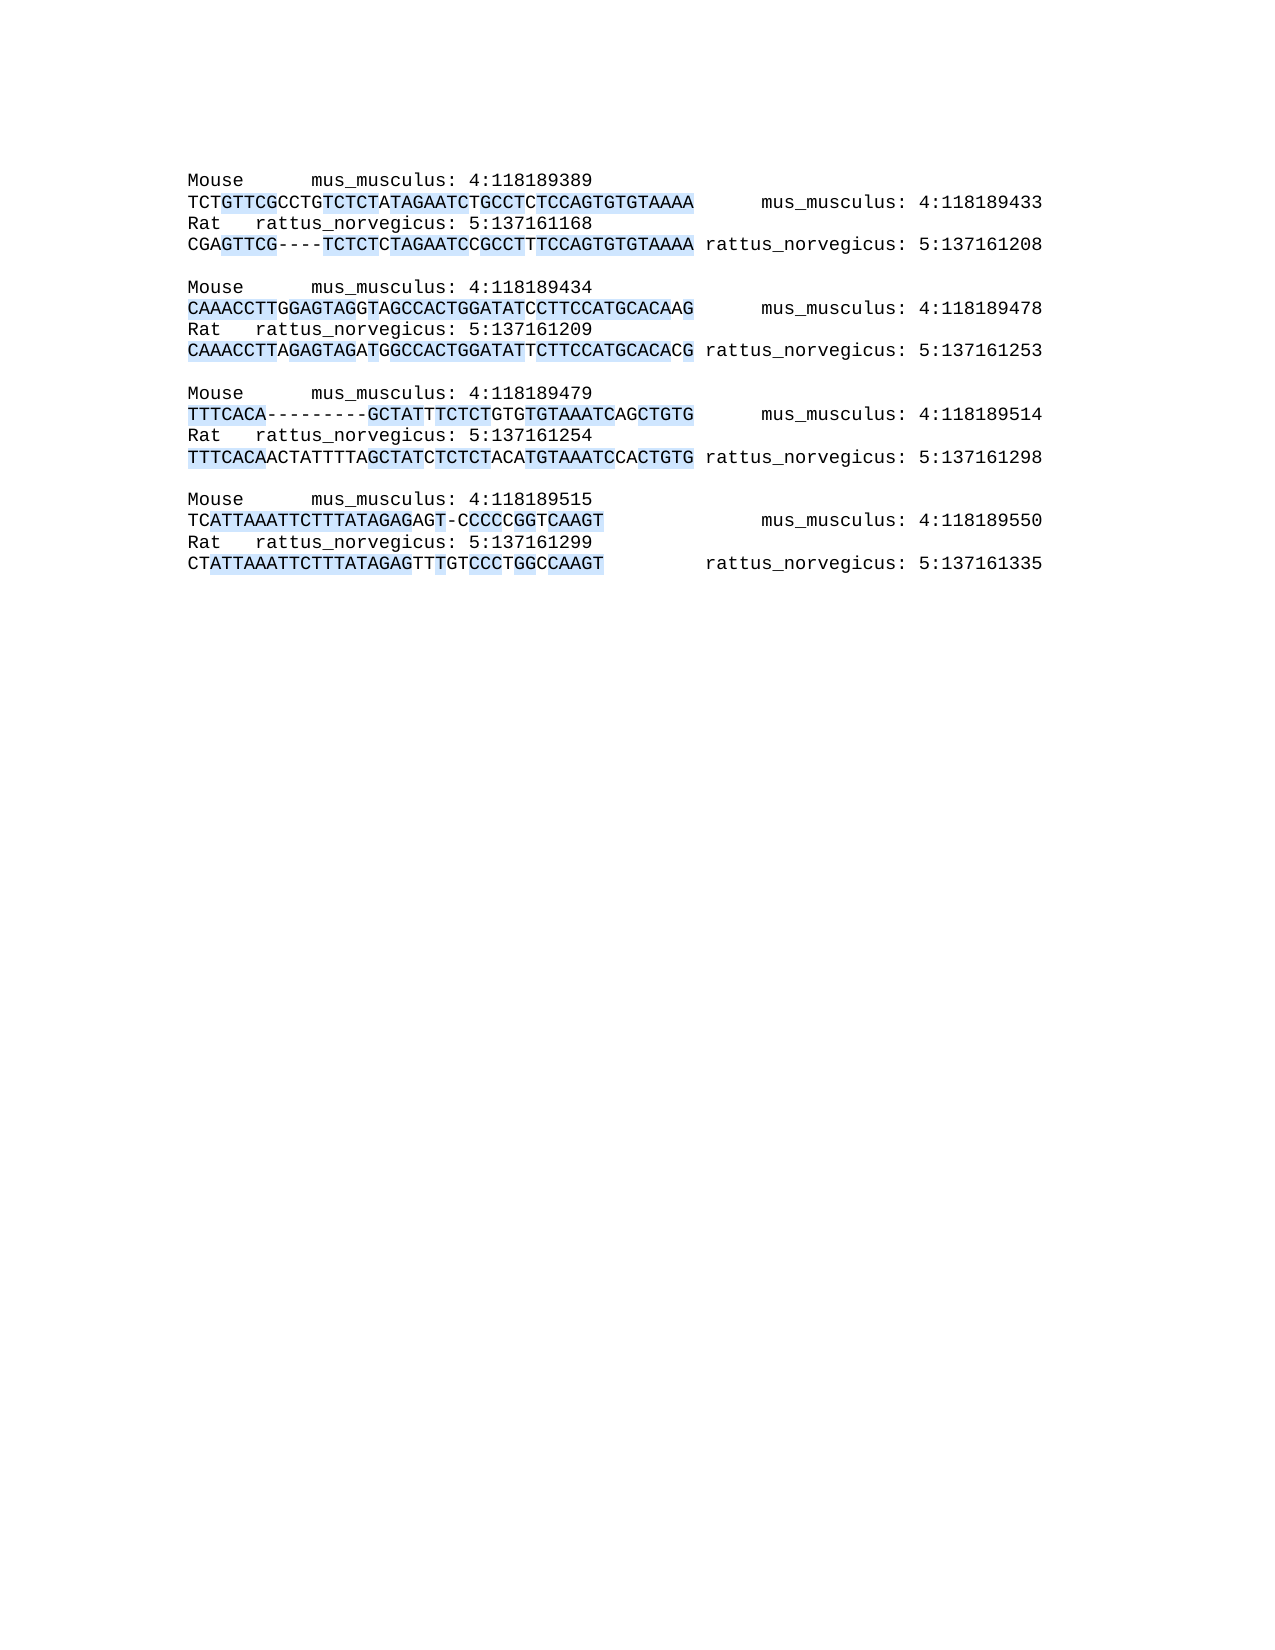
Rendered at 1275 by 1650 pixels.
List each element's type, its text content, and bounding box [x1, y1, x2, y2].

text CTATTAAATTCTTTATAGAGTTTGTCCCTGGCCAAGT rattus_norvegicus: 5:137161335 [187, 554, 1087, 575]
text Rat rattus_norvegicus: 5:137161168 CGAGTTCG‑‑‑‑TCTCTCTAGAATCCGCCTTTCCAGTGTGTAAAA rattus_norvegicus: 5:137161208 [187, 214, 1087, 256]
text Mouse mus_musculus: 4:118189434 CAAACCTTGGAGTAGGTAGCCACTGGATATCCTTCCATGCACAAG mus_musculus: 4:118189478 [187, 277, 1087, 320]
text Rat rattus_norvegicus: 5:137161254 TTTCACAACTATTTTAGCTATCTCTCTACATGTAAATCCACTGTG rattus_norvegicus: 5:137161298 [187, 426, 1087, 469]
text Rat rattus_norvegicus: 5:137161299 [187, 532, 1087, 554]
text Mouse mus_musculus: 4:118189389 TCTGTTCGCCTGTCTCTATAGAATCTGCCTCTCCAGTGTGTAAAA mus_musculus: 4:118189433 [187, 171, 1087, 214]
text Mouse mus_musculus: 4:118189515 [187, 490, 1087, 511]
text Mouse mus_musculus: 4:118189479 TTTCACA‑‑‑‑‑‑‑‑‑GCTATTTCTCTGTGTGTAAATCAGCTGTG mus_musculus: 4:118189514 [187, 384, 1087, 426]
text Rat rattus_norvegicus: 5:137161209 CAAACCTTAGAGTAGATGGCCACTGGATATTCTTCCATGCACACG rattus_norvegicus: 5:137161253 [187, 320, 1087, 362]
text TCATTAAATTCTTTATAGAGAGT‑CCCCCGGTCAAGT mus_musculus: 4:118189550 [187, 511, 1087, 532]
